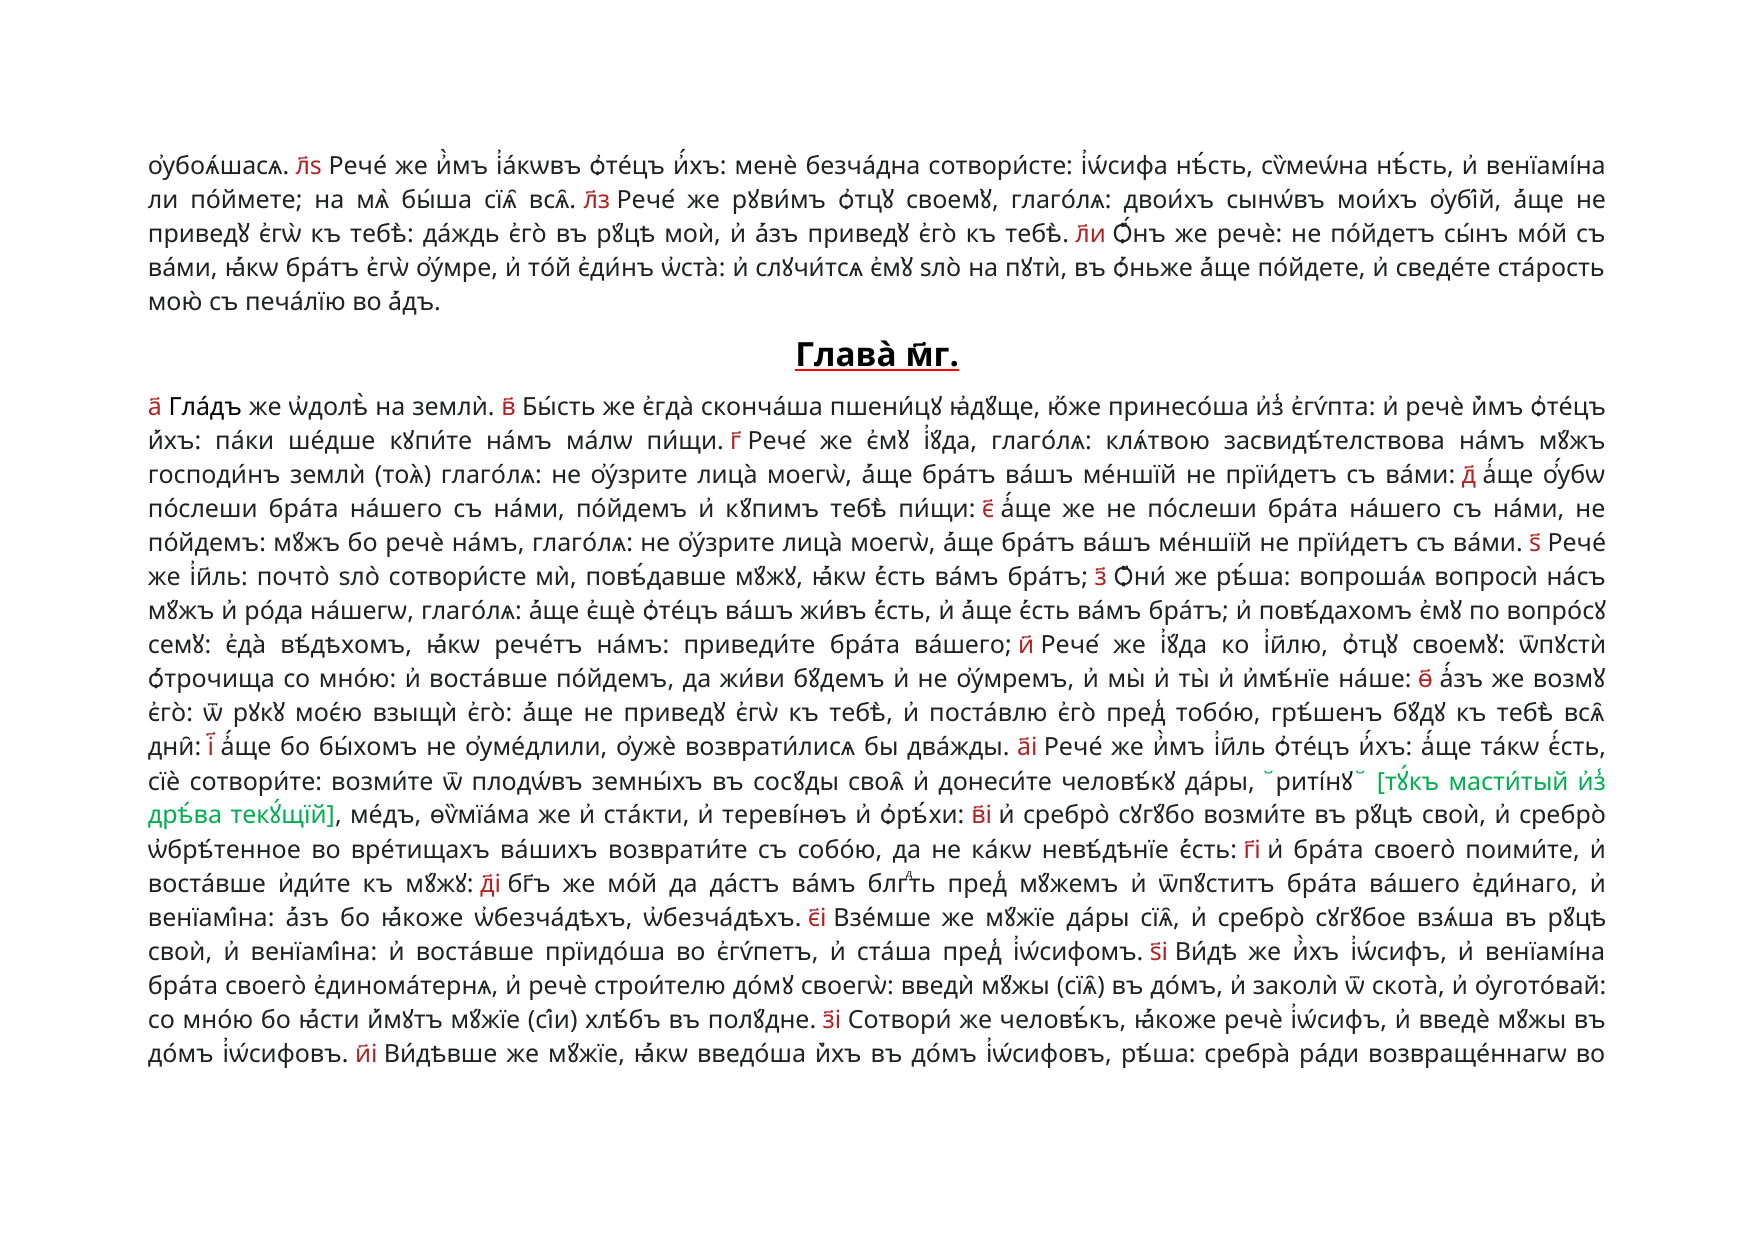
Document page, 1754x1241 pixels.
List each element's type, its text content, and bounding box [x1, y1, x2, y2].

text ѹ҆боѧ́шасѧ. л҃ѕ Рече́ же и҆̀мъ і҆а́кѡвъ ѻ҆те́цъ и҆́хъ: менѐ безча́дна сотвори́сте: і҆ѡ́сифа нѣ́сть, сѷмеѡ́на нѣ́сть, и҆ венїамі́на ли по́ймете; на мѧ̀ бы́ша сїѧ̑ всѧ̑. л҃з Рече́ же рꙋви́мъ ѻ҆тцꙋ̀ своемꙋ̀, глаго́лѧ: двои́хъ сынѡ́въ мои́хъ ѹ҆бі́й, а҆́ще не приведꙋ̀ є҆гѡ̀ къ тебѣ̀: да́ждь є҆го̀ въ рꙋ́цѣ моѝ, и҆ а҆́зъ приведꙋ̀ є҆го̀ къ тебѣ̀. л҃и Ѻ҆́нъ же речѐ: не по́йдетъ сы́нъ мо́й съ ва́ми, ꙗ҆́кѡ бра́тъ є҆гѡ̀ ѹ҆́мре, и҆ то́й є҆ди́нъ ѡ҆ста̀: и҆ слꙋчи́тсѧ є҆мꙋ̀ ѕло̀ на пꙋтѝ, въ ѻ҆́ньже а҆́ще по́йдете, и҆ сведе́те ста́рость мою̀ съ печа́лїю во а҆́дъ. [148, 148, 1606, 318]
text а҃ Гла́дъ же ѡ҆долѣ̀ на землѝ. в҃ Бы́сть же є҆гда̀ сконча́ша пшени́цꙋ ꙗ҆дꙋ́ще, ю҆́же принесо́ша и҆з̾ є҆гѵ́пта: и҆ речѐ и҆̀мъ ѻ҆те́цъ и҆́хъ: па́ки ше́дше кꙋпи́те на́мъ ма́лѡ пи́щи. г҃ Рече́ же є҆мꙋ̀ і҆ꙋ́да, глаго́лѧ: клѧ́твою засвидѣ́телствова на́мъ мꙋ́жъ господи́нъ землѝ (тоѧ̀) глаго́лѧ: не ѹ҆́зрите лица̀ моегѡ̀, а҆́ще бра́тъ ва́шъ ме́ншїй не прїи́детъ съ ва́ми: д҃ а҆́ще ѹ҆́бѡ по́слеши бра́та на́шего съ на́ми, по́йдемъ и҆ кꙋ́пимъ тебѣ̀ пи́щи: є҃ а҆́ще же не по́слеши бра́та на́шего съ на́ми, не по́йдемъ: мꙋ́жъ бо речѐ на́мъ, глаго́лѧ: не ѹ҆́зрите лица̀ моегѡ̀, а҆́ще бра́тъ ва́шъ ме́ншїй не прїи́детъ съ ва́ми. ѕ҃ Рече́ же і҆и҃ль: почто̀ ѕло̀ сотвори́сте мѝ, повѣ́давше мꙋ́жꙋ, ꙗ҆́кѡ є҆́сть ва́мъ бра́тъ; з҃ Ѻ҆ни́ же рѣ́ша: вопроша́ѧ вопросѝ на́съ мꙋ́жъ и҆ ро́да на́шегѡ, глаго́лѧ: а҆́ще є҆щѐ ѻ҆те́цъ ва́шъ жи́въ є҆́сть, и҆ а҆́ще є҆́сть ва́мъ бра́тъ; и҆ повѣ́дахомъ є҆мꙋ̀ по вопро́сꙋ семꙋ̀: є҆да̀ вѣ́дѣхомъ, ꙗ҆́кѡ рече́тъ на́мъ: приведи́те бра́та ва́шего; и҃ Рече́ же і҆ꙋ́да ко і҆и҃лю, ѻ҆тцꙋ̀ своемꙋ̀: ѿпꙋстѝ ѻ҆́трочища со мно́ю: и҆ воста́вше по́йдемъ, да жи́ви бꙋ́демъ и҆ не ѹ҆́мремъ, и҆ мы̀ и҆ ты̀ и҆ и҆мѣ́нїе на́ше: ѳ҃ а҆́зъ же возмꙋ̀ є҆го̀: ѿ рꙋкꙋ̀ моє́ю взыщѝ є҆го̀: а҆́ще не приведꙋ̀ є҆гѡ̀ къ тебѣ̀, и҆ поста́влю є҆го̀ пред̾ тобо́ю, грѣ́шенъ бꙋ́дꙋ къ тебѣ̀ всѧ̑ дни̑: і҃ а҆́ще бо бы́хомъ не ѹ҆ме́длили, ѹ҆жѐ возврати́лисѧ бы два́жды. а҃і Рече́ же и҆̀мъ і҆и҃ль ѻ҆те́цъ и҆́хъ: а҆́ще та́кѡ є҆́сть, сїѐ сотвори́те: возми́те ѿ плодѡ́въ земны́хъ въ сосꙋ́ды своѧ̑ и҆ донеси́те человѣ́кꙋ да́ры, ꙾риті́нꙋ꙾ [тꙋ́къ масти́тый и҆з̾ дрѣ́ва текꙋ́щїй], ме́дъ, ѳѷмїа́ма же и҆ ста́кти, и҆ тереві́нѳъ и҆ ѻ҆рѣ́хи: в҃і и҆ сребро̀ сꙋгꙋ́бо возми́те въ рꙋ́цѣ своѝ, и҆ сребро̀ ѡ҆брѣ́тенное во вре́тищахъ ва́шихъ возврати́те съ собо́ю, да не ка́кѡ невѣ́дѣнїе є҆́сть: г҃і и҆ бра́та своего̀ поими́те, и҆ воста́вше и҆ди́те къ мꙋ́жꙋ: д҃і бг҃ъ же мо́й да да́стъ ва́мъ блгⷣть пред̾ мꙋ́жемъ и҆ ѿпꙋ́ститъ бра́та ва́шего є҆ди́наго, и҆ венїамі́на: а҆́зъ бо ꙗ҆́коже ѡ҆безча́дѣхъ, ѡ҆безча́дѣхъ. є҃і Взе́мше же мꙋ́жїе да́ры сїѧ̑, и҆ сребро̀ сꙋгꙋ́бое взѧ́ша въ рꙋ́цѣ своѝ, и҆ венїамі́на: и҆ воста́вше прїидо́ша во є҆гѵ́петъ, и҆ ста́ша пред̾ і҆ѡ́сифомъ. ѕ҃і Ви́дѣ же и҆̀хъ і҆ѡ́сифъ, и҆ венїамі́на бра́та своего̀ є҆динома́тернѧ, и҆ речѐ строи́телю до́мꙋ своегѡ̀: введѝ мꙋ́жы (сїѧ̑) въ до́мъ, и҆ заколѝ ѿ скота̀, и҆ ѹ҆гото́вай: со мно́ю бо ꙗ҆́сти и҆́мꙋтъ мꙋ́жїе (сі́и) хлѣ́бъ въ полꙋ́дне. з҃і Сотвори́ же человѣ́къ, ꙗ҆́коже речѐ і҆ѡ́сифъ, и҆ введѐ мꙋ́жы въ до́мъ і҆ѡ́сифовъ. и҃і Ви́дѣвше же мꙋ́жїе, ꙗ҆́кѡ введо́ша и҆̀хъ въ до́мъ і҆ѡ́сифовъ, рѣ́ша: сребра̀ ра́ди возвраще́ннагѡ во [148, 388, 1606, 1070]
text Глава̀ м҃г. [148, 331, 1606, 376]
